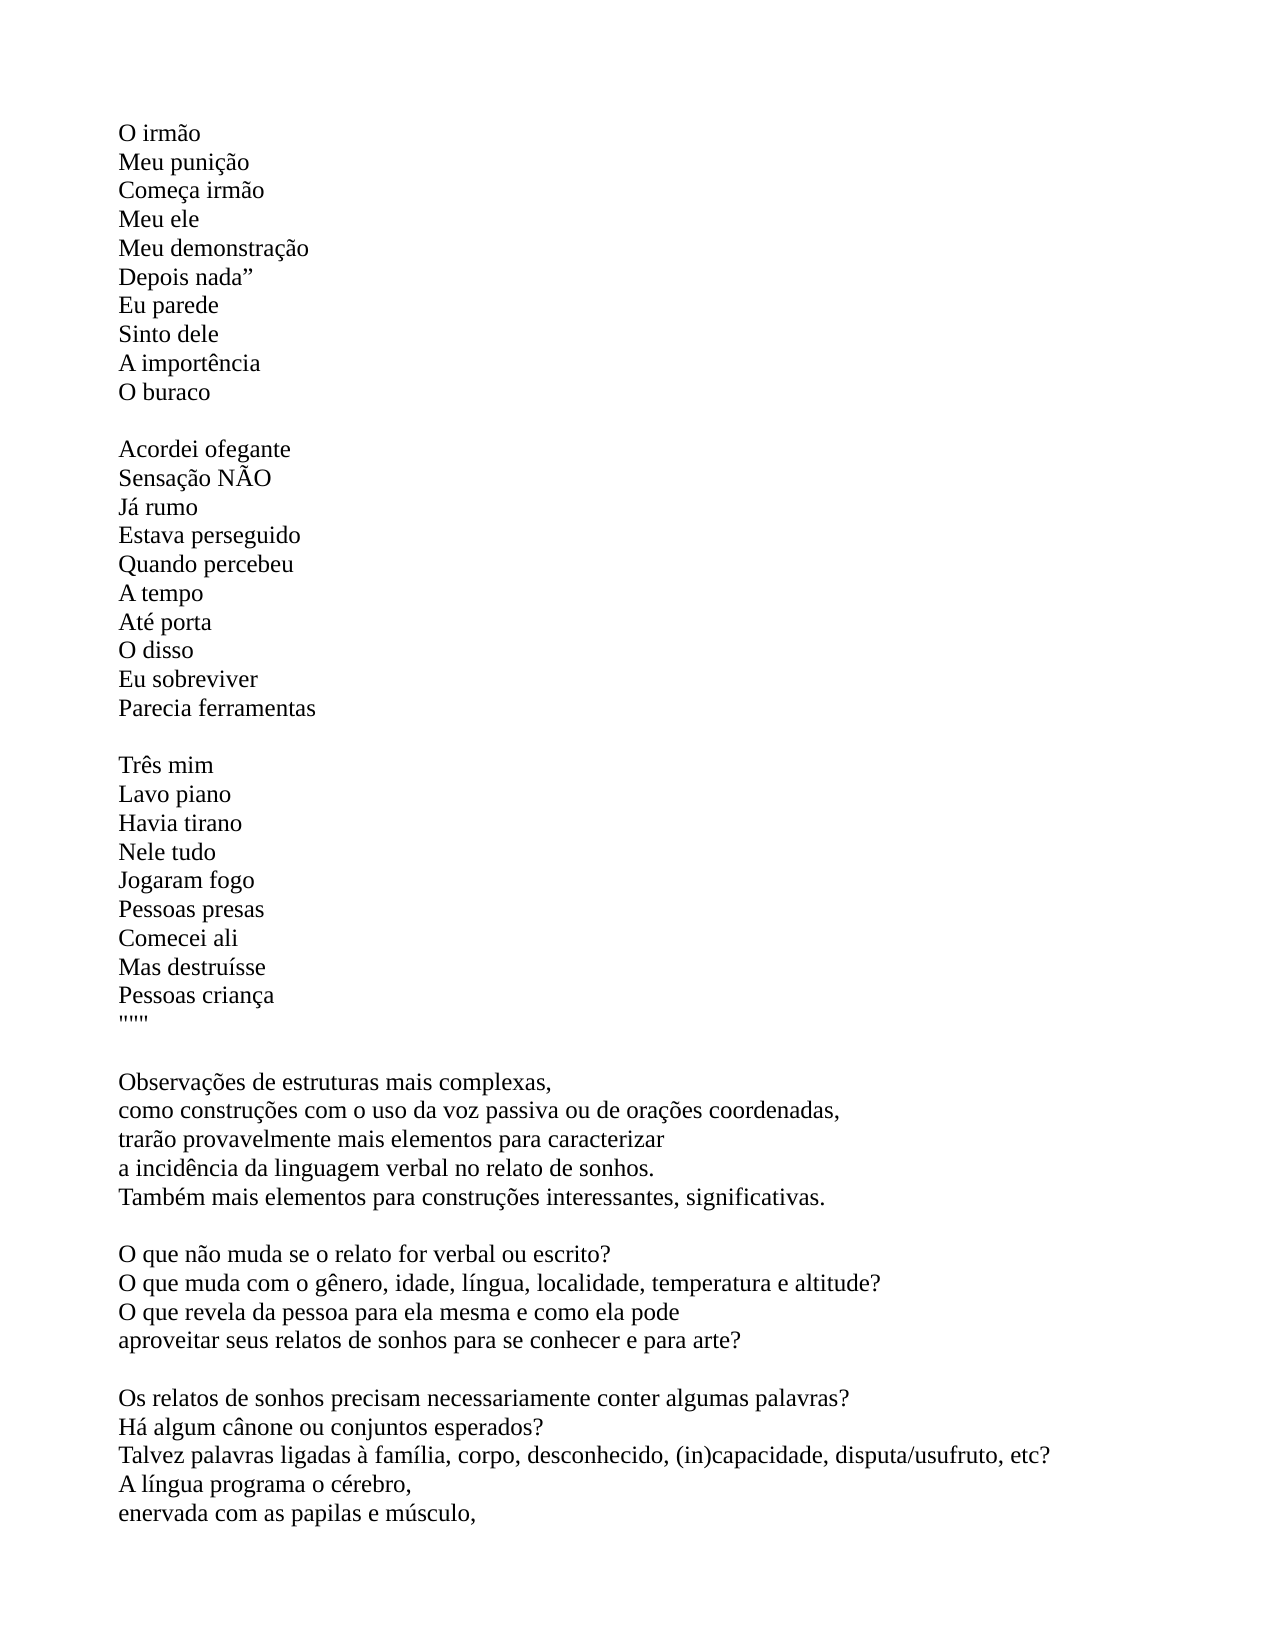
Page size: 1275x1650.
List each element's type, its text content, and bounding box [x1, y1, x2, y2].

text O buraco [118, 377, 1157, 406]
text Meu punição [118, 147, 1157, 176]
text Há algum cânone ou conjuntos esperados? [118, 1412, 1157, 1441]
text Talvez palavras ligadas à família, corpo, desconhecido, (in)capacidade, disputa/usufruto, etc? [118, 1441, 1157, 1469]
text O que muda com o gênero, idade, língua, localidade, temperatura e altitude? [118, 1268, 1157, 1297]
text Sensação NÃO [118, 463, 1157, 492]
text Sinto dele [118, 319, 1157, 348]
text O disso [118, 636, 1157, 664]
text A língua programa o cérebro, [118, 1469, 1157, 1498]
text Havia tirano [118, 808, 1157, 837]
text O que não muda se o relato for verbal ou escrito? [118, 1239, 1157, 1268]
text Depois nada” [118, 262, 1157, 291]
text aproveitar seus relatos de sonhos para se conhecer e para arte? [118, 1326, 1157, 1354]
text Meu ele [118, 204, 1157, 233]
text Pessoas criança [118, 981, 1157, 1009]
text Eu sobreviver [118, 664, 1157, 693]
text Três mim [118, 751, 1157, 779]
text Jogaram fogo [118, 866, 1157, 894]
text Começa irmão [118, 176, 1157, 204]
text A importência [118, 348, 1157, 377]
text Nele tudo [118, 837, 1157, 866]
text Comecei ali [118, 923, 1157, 952]
text Os relatos de sonhos precisam necessariamente conter algumas palavras? [118, 1383, 1157, 1412]
text Estava perseguido [118, 521, 1157, 549]
text Observações de estruturas mais complexas, [118, 1067, 1157, 1096]
text trarão provavelmente mais elementos para caracterizar [118, 1124, 1157, 1153]
text Acordei ofegante [118, 434, 1157, 463]
text Mas destruísse [118, 952, 1157, 981]
text a incidência da linguagem verbal no relato de sonhos. [118, 1153, 1157, 1182]
text Lavo piano [118, 779, 1157, 808]
text A tempo [118, 578, 1157, 607]
text Também mais elementos para construções interessantes, significativas. [118, 1182, 1157, 1211]
text Até porta [118, 607, 1157, 636]
text como construções com o uso da voz passiva ou de orações coordenadas, [118, 1096, 1157, 1124]
text Pessoas presas [118, 894, 1157, 923]
text Já rumo [118, 492, 1157, 521]
text Parecia ferramentas [118, 693, 1157, 722]
text Meu demonstração [118, 233, 1157, 262]
text """ [118, 1009, 1157, 1038]
text enervada com as papilas e músculo, [118, 1498, 1157, 1527]
text Quando percebeu [118, 549, 1157, 578]
text Eu parede [118, 291, 1157, 319]
text O irmão [118, 118, 1157, 147]
text O que revela da pessoa para ela mesma e como ela pode [118, 1297, 1157, 1326]
